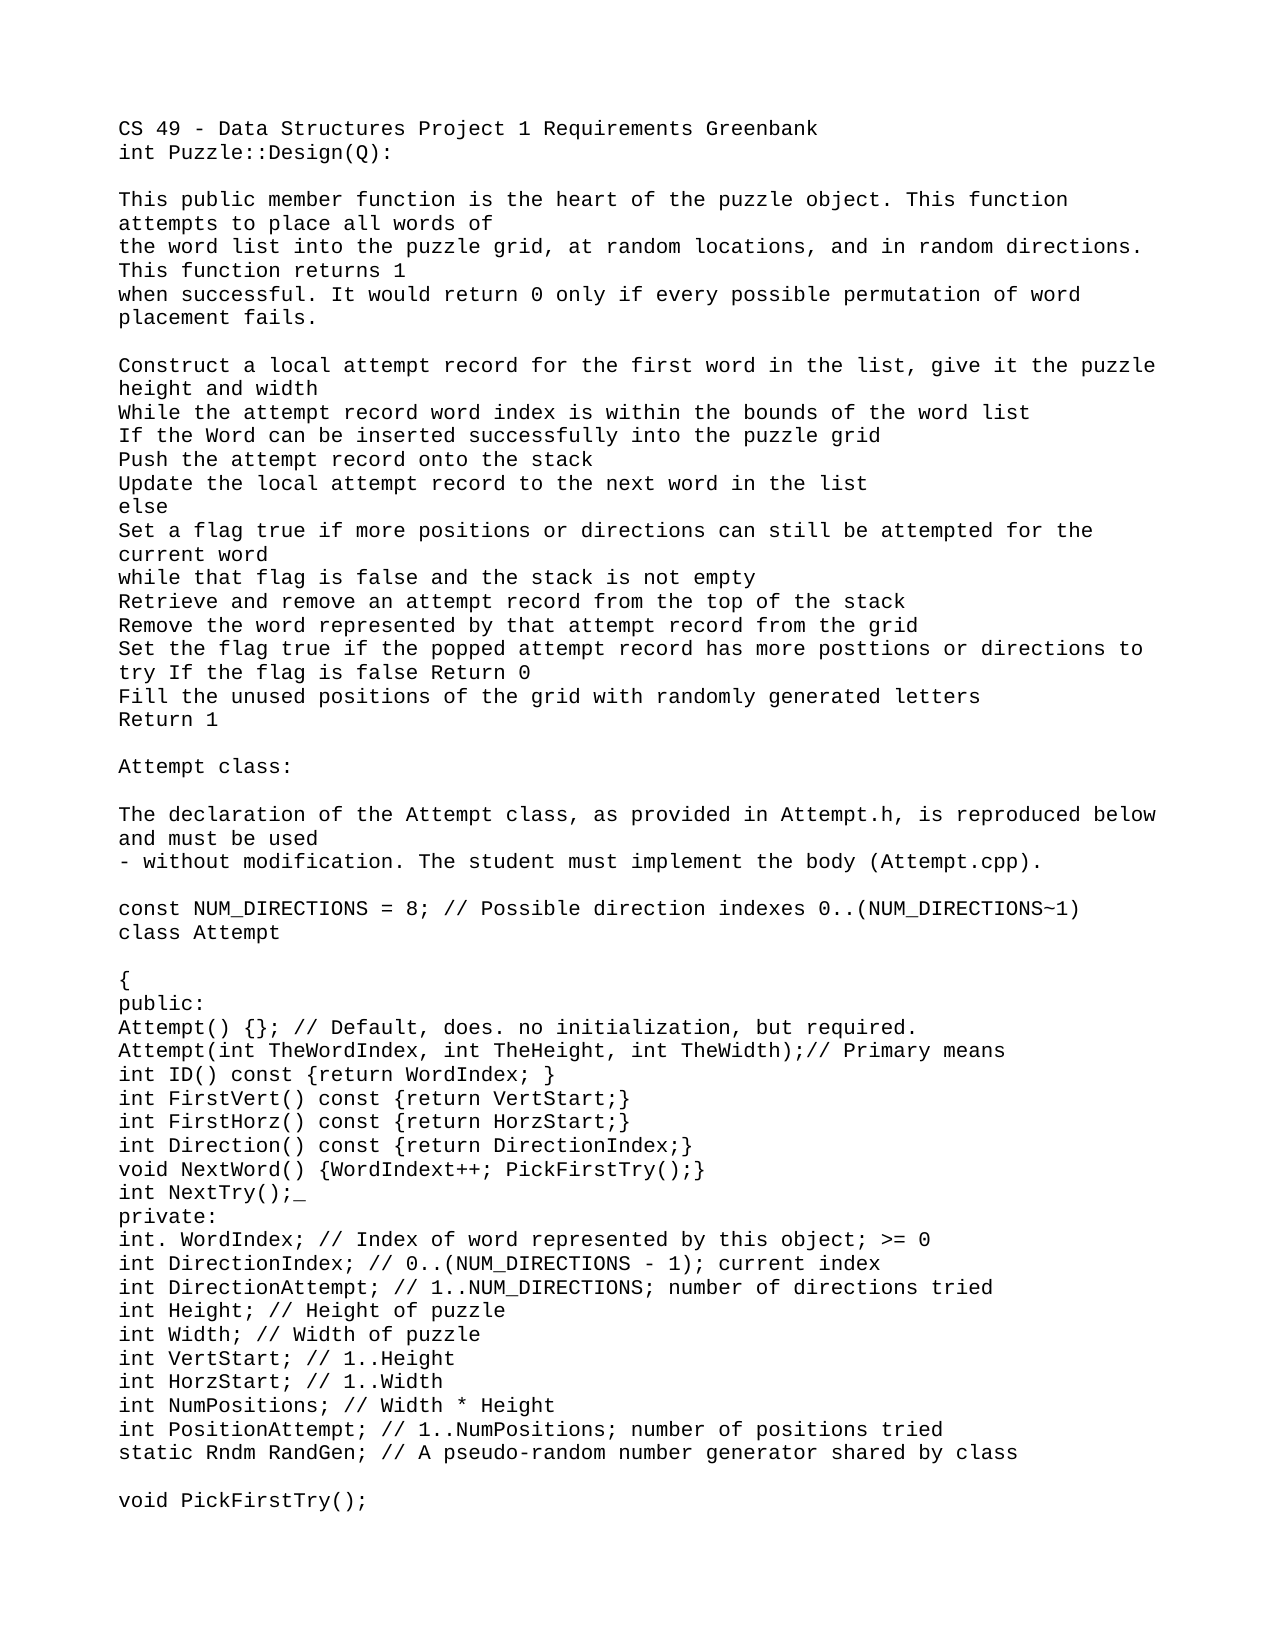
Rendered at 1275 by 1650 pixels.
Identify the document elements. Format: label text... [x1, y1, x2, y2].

text int. WordIndex; // Index of word represented by this object; >= 0 [118, 1229, 1157, 1253]
text void NextWord() {WordIndext++; PickFirstTry();} [118, 1158, 1157, 1182]
text static Rndm RandGen; // A pseudo-random number generator shared by class [118, 1442, 1157, 1466]
text Attempt class: [118, 757, 1157, 780]
text int HorzStart; // 1..Width [118, 1371, 1157, 1395]
text public: [118, 993, 1157, 1017]
text int ID() const {return WordIndex; } [118, 1064, 1157, 1088]
text Retrieve and remove an attempt record from the top of the stack [118, 591, 1157, 615]
text Return 1 [118, 709, 1157, 733]
text private: [118, 1206, 1157, 1229]
text - without modification. The student must implement the body (Attempt.cpp). [118, 851, 1157, 875]
text Push the attempt record onto the stack [118, 449, 1157, 473]
text const NUM_DIRECTIONS = 8; // Possible direction indexes 0..(NUM_DIRECTIONS~1) [118, 898, 1157, 922]
text int VertStart; // 1..Height [118, 1348, 1157, 1371]
text If the Word can be inserted successfully into the puzzle grid [118, 426, 1157, 449]
text void PickFirstTry(); [118, 1489, 1157, 1513]
text int FirstHorz() const {return HorzStart;} [118, 1111, 1157, 1135]
text Attempt() {}; // Default, does. no initialization, but required. [118, 1017, 1157, 1040]
text Set a flag true if more positions or directions can still be attempted for the current word [118, 520, 1157, 567]
text { [118, 969, 1157, 993]
text While the attempt record word index is within the bounds of the word list [118, 402, 1157, 426]
text else [118, 496, 1157, 520]
text CS 49 - Data Structures Project 1 Requirements Greenbank [118, 118, 1157, 142]
text int Puzzle::Design(Q): [118, 142, 1157, 165]
text Fill the unused positions of the grid with randomly generated letters [118, 686, 1157, 709]
text while that flag is false and the stack is not empty [118, 567, 1157, 591]
text int FirstVert() const {return VertStart;} [118, 1088, 1157, 1111]
text int NextTry();_ [118, 1182, 1157, 1206]
text int DirectionIndex; // 0..(NUM_DIRECTIONS - 1); current index [118, 1253, 1157, 1277]
text Set the flag true if the popped attempt record has more posttions or directions to try If the flag is false Return 0 [118, 638, 1157, 686]
text int DirectionAttempt; // 1..NUM_DIRECTIONS; number of directions tried [118, 1277, 1157, 1300]
text Construct a local attempt record for the first word in the list, give it the puzzle height and width [118, 354, 1157, 402]
text the word list into the puzzle grid, at random locations, and in random directions. This function returns 1 [118, 236, 1157, 284]
text when successful. It would return 0 only if every possible permutation of word placement fails. [118, 284, 1157, 331]
text Remove the word represented by that attempt record from the grid [118, 615, 1157, 638]
text class Attempt [118, 922, 1157, 946]
text The declaration of the Attempt class, as provided in Attempt.h, is reproduced below and must be used [118, 804, 1157, 851]
text Attempt(int TheWordIndex, int TheHeight, int TheWidth);// Primary means [118, 1040, 1157, 1064]
text int PositionAttempt; // 1..NumPositions; number of positions tried [118, 1419, 1157, 1442]
text int NumPositions; // Width * Height [118, 1395, 1157, 1419]
text int Height; // Height of puzzle [118, 1300, 1157, 1324]
text int Direction() const {return DirectionIndex;} [118, 1135, 1157, 1158]
text int Width; // Width of puzzle [118, 1324, 1157, 1348]
text This public member function is the heart of the puzzle object. This function attempts to place all words of [118, 189, 1157, 236]
text Update the local attempt record to the next word in the list [118, 473, 1157, 496]
